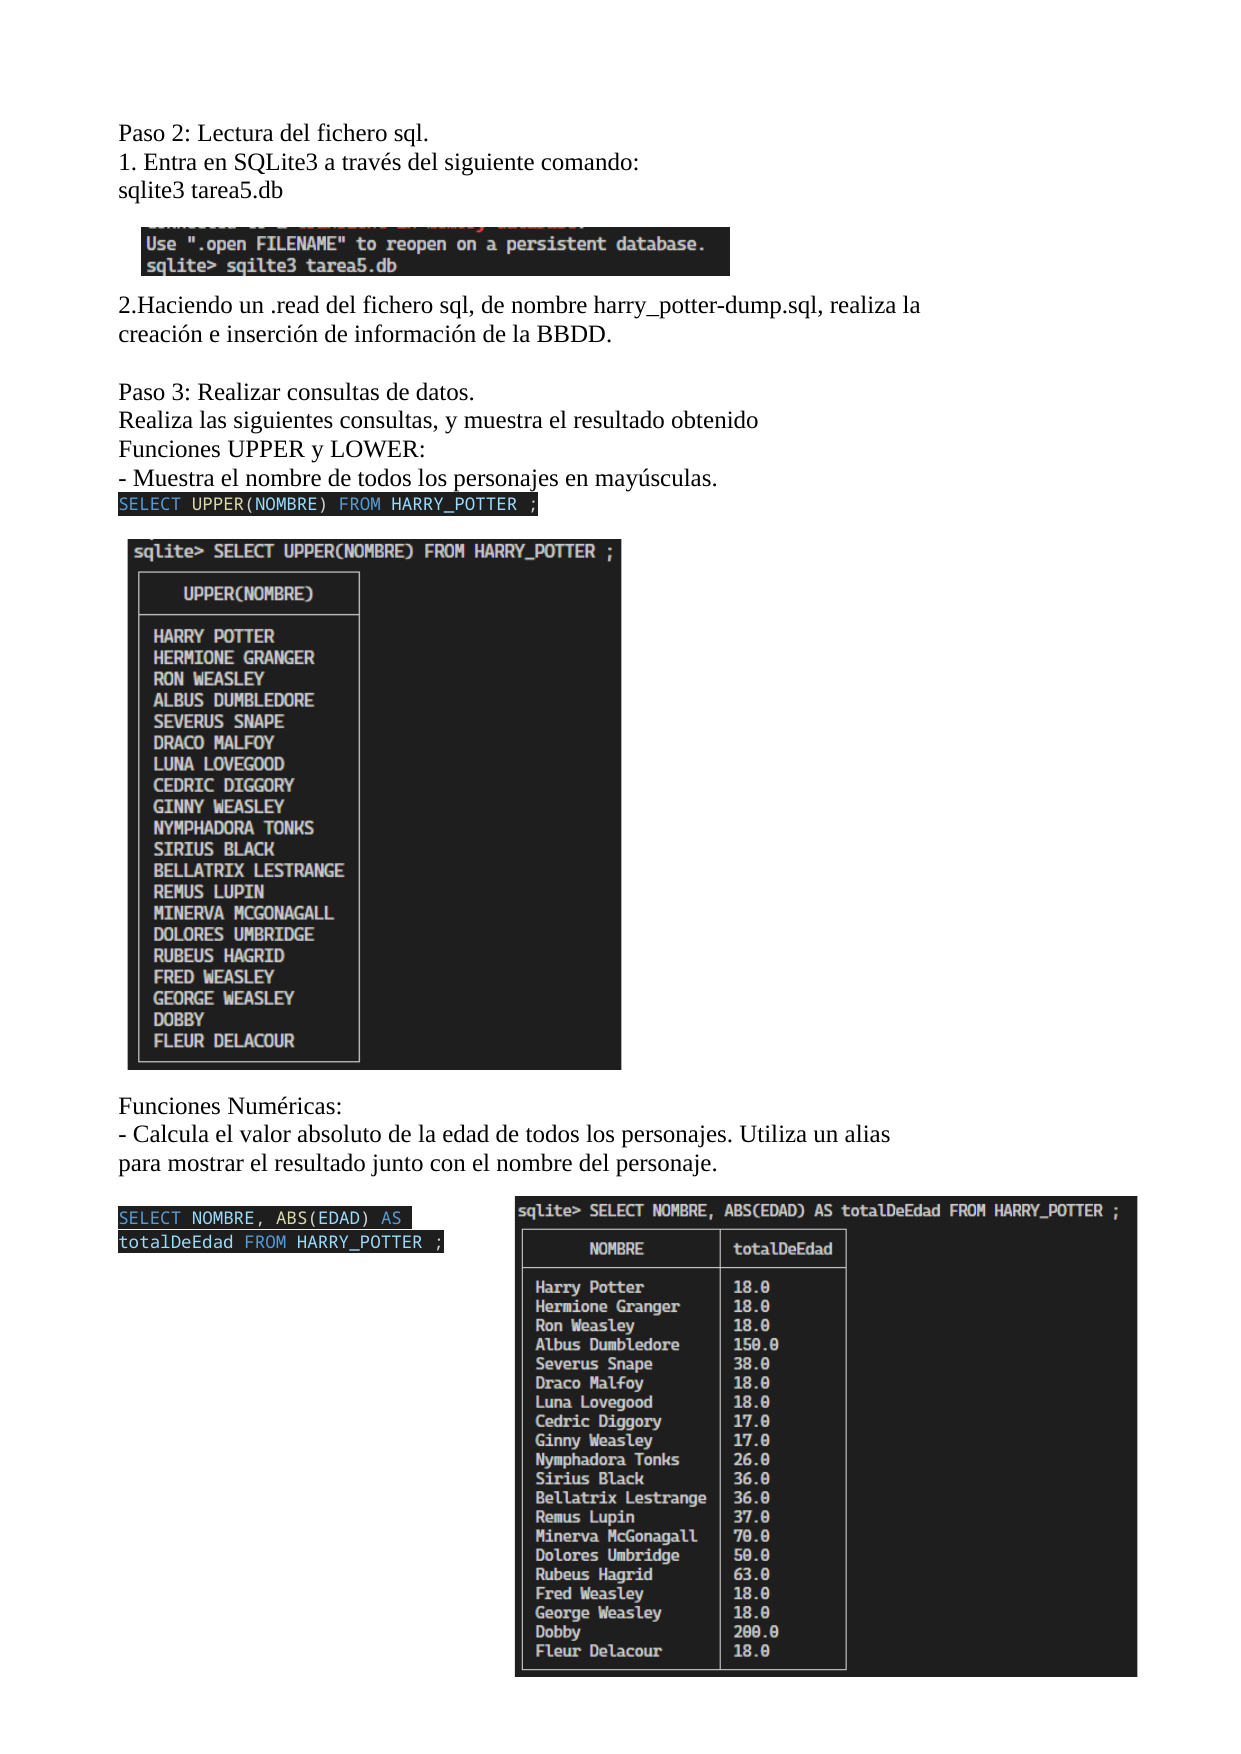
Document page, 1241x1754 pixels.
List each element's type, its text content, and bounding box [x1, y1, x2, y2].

text Funciones Numéricas: [118, 1091, 1122, 1119]
text 1. Entra en SQLite3 a través del siguiente comando: [118, 147, 1122, 176]
text SELECT NOMBRE, ABS(EDAD) AS totalDeEdad FROM HARRY_POTTER ; [118, 1206, 514, 1253]
text - Muestra el nombre de todos los personajes en mayúsculas. [118, 463, 1122, 492]
text - Calcula el valor absoluto de la edad de todos los personajes. Utiliza un alias [118, 1119, 1122, 1148]
text SELECT UPPER(NOMBRE) FROM HARRY_POTTER ; [118, 492, 1122, 516]
picture [127, 539, 622, 1070]
text Paso 2: Lectura del fichero sql. [118, 118, 1122, 147]
text 2.Haciendo un .read del fichero sql, de nombre harry_potter-dump.sql, realiza la [118, 291, 1122, 319]
text Realiza las siguientes consultas, y muestra el resultado obtenido [118, 406, 1122, 434]
text sqlite3 tarea5.db [118, 176, 1122, 204]
text para mostrar el resultado junto con el nombre del personaje. [118, 1148, 1122, 1177]
text Funciones UPPER y LOWER: [118, 434, 1122, 463]
picture [514, 1196, 1138, 1677]
text creación e inserción de información de la BBDD. [118, 319, 1122, 348]
text Paso 3: Realizar consultas de datos. [118, 377, 1122, 406]
picture [141, 227, 730, 276]
